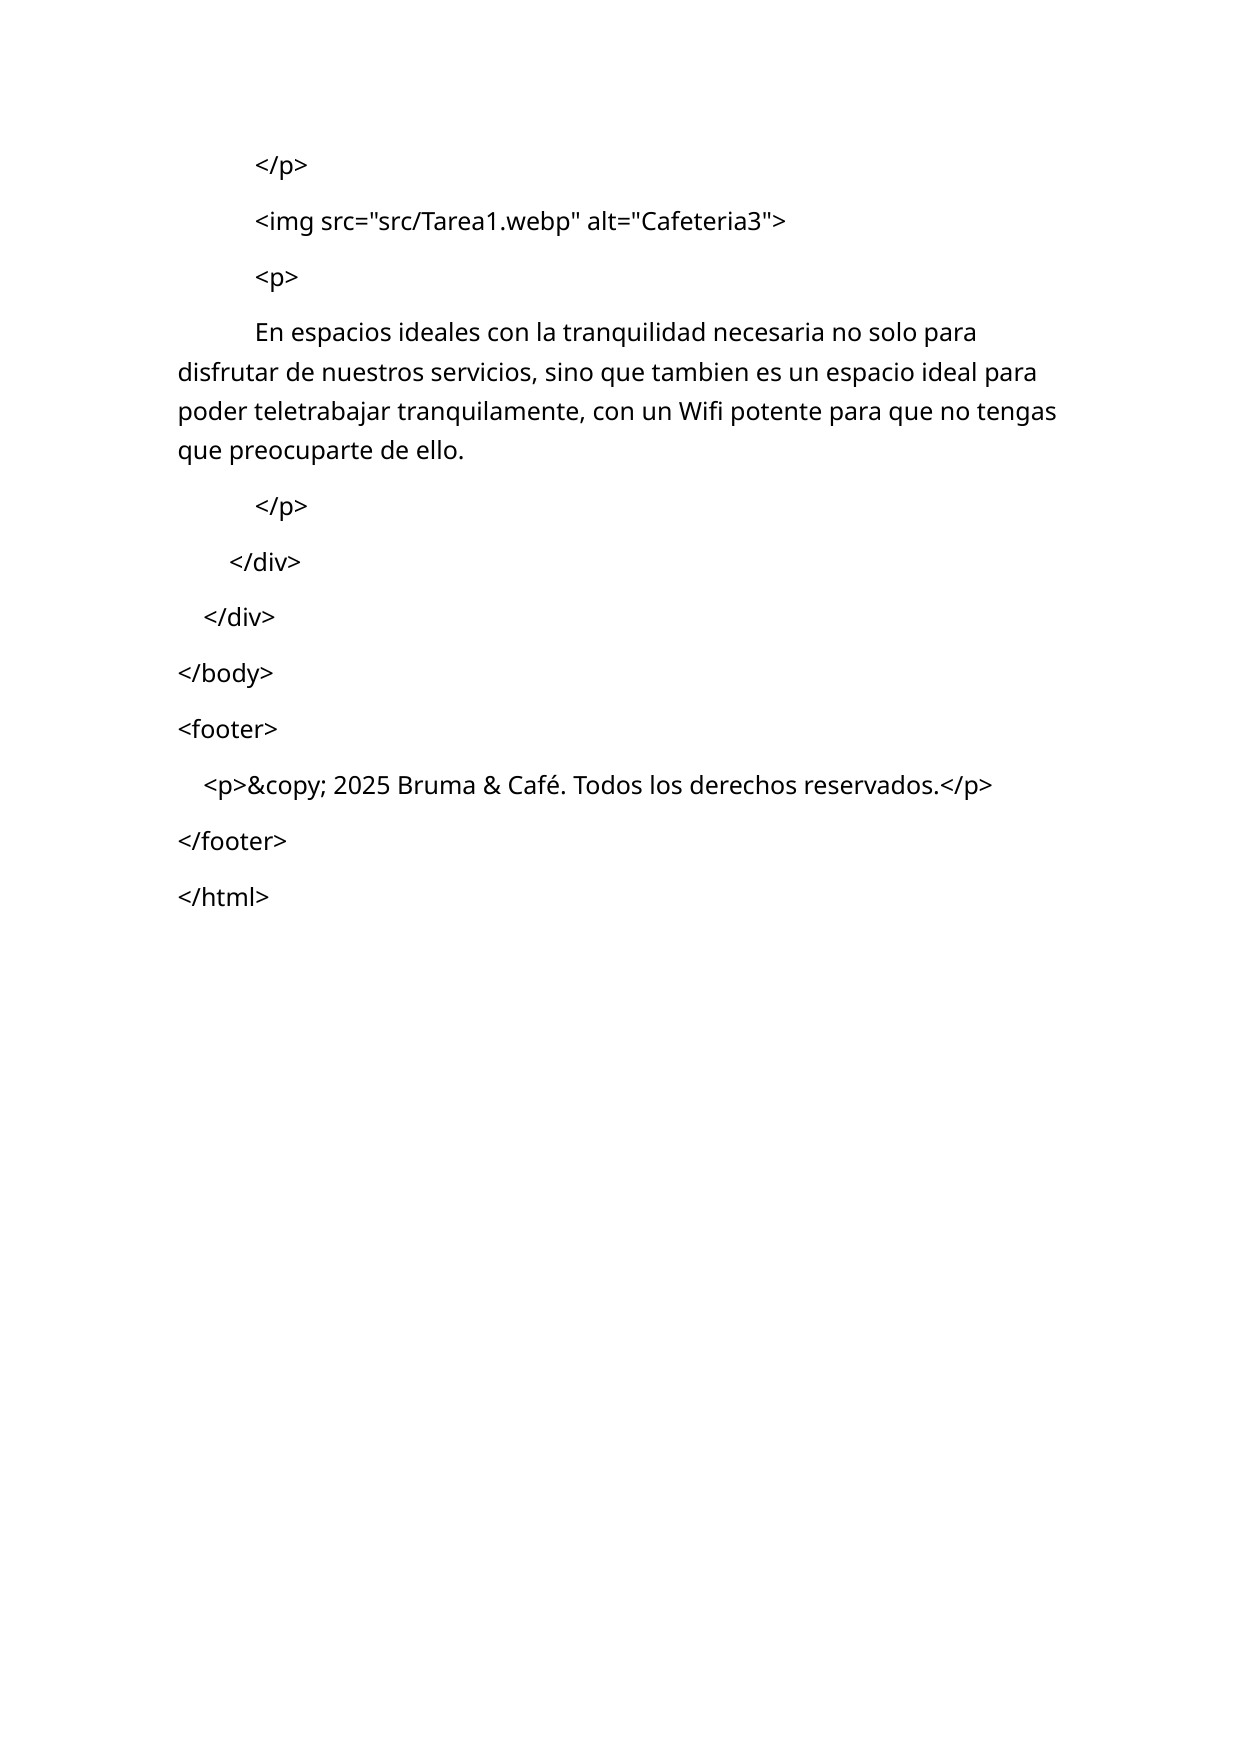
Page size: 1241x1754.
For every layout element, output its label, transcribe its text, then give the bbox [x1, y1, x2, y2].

text <footer> [177, 712, 1063, 746]
text </body> [177, 656, 1063, 690]
text En espacios ideales con la tranquilidad necesaria no solo para disfrutar de nuestros servicios, sino que tambien es un espacio ideal para poder teletrabajar tranquilamente, con un Wifi potente para que no tengas que preocuparte de ello. [177, 315, 1063, 467]
text </p> [177, 488, 1063, 522]
text </footer> [177, 823, 1063, 857]
text <p>&copy; 2025 Bruma & Café. Todos los derechos reservados.</p> [177, 768, 1063, 802]
text <p> [177, 259, 1063, 293]
text </div> [177, 544, 1063, 578]
text <img src="src/Tarea1.webp" alt="Cafeteria3"> [177, 203, 1063, 237]
text </html> [177, 879, 1063, 913]
text </p> [177, 148, 1063, 182]
text </div> [177, 600, 1063, 634]
